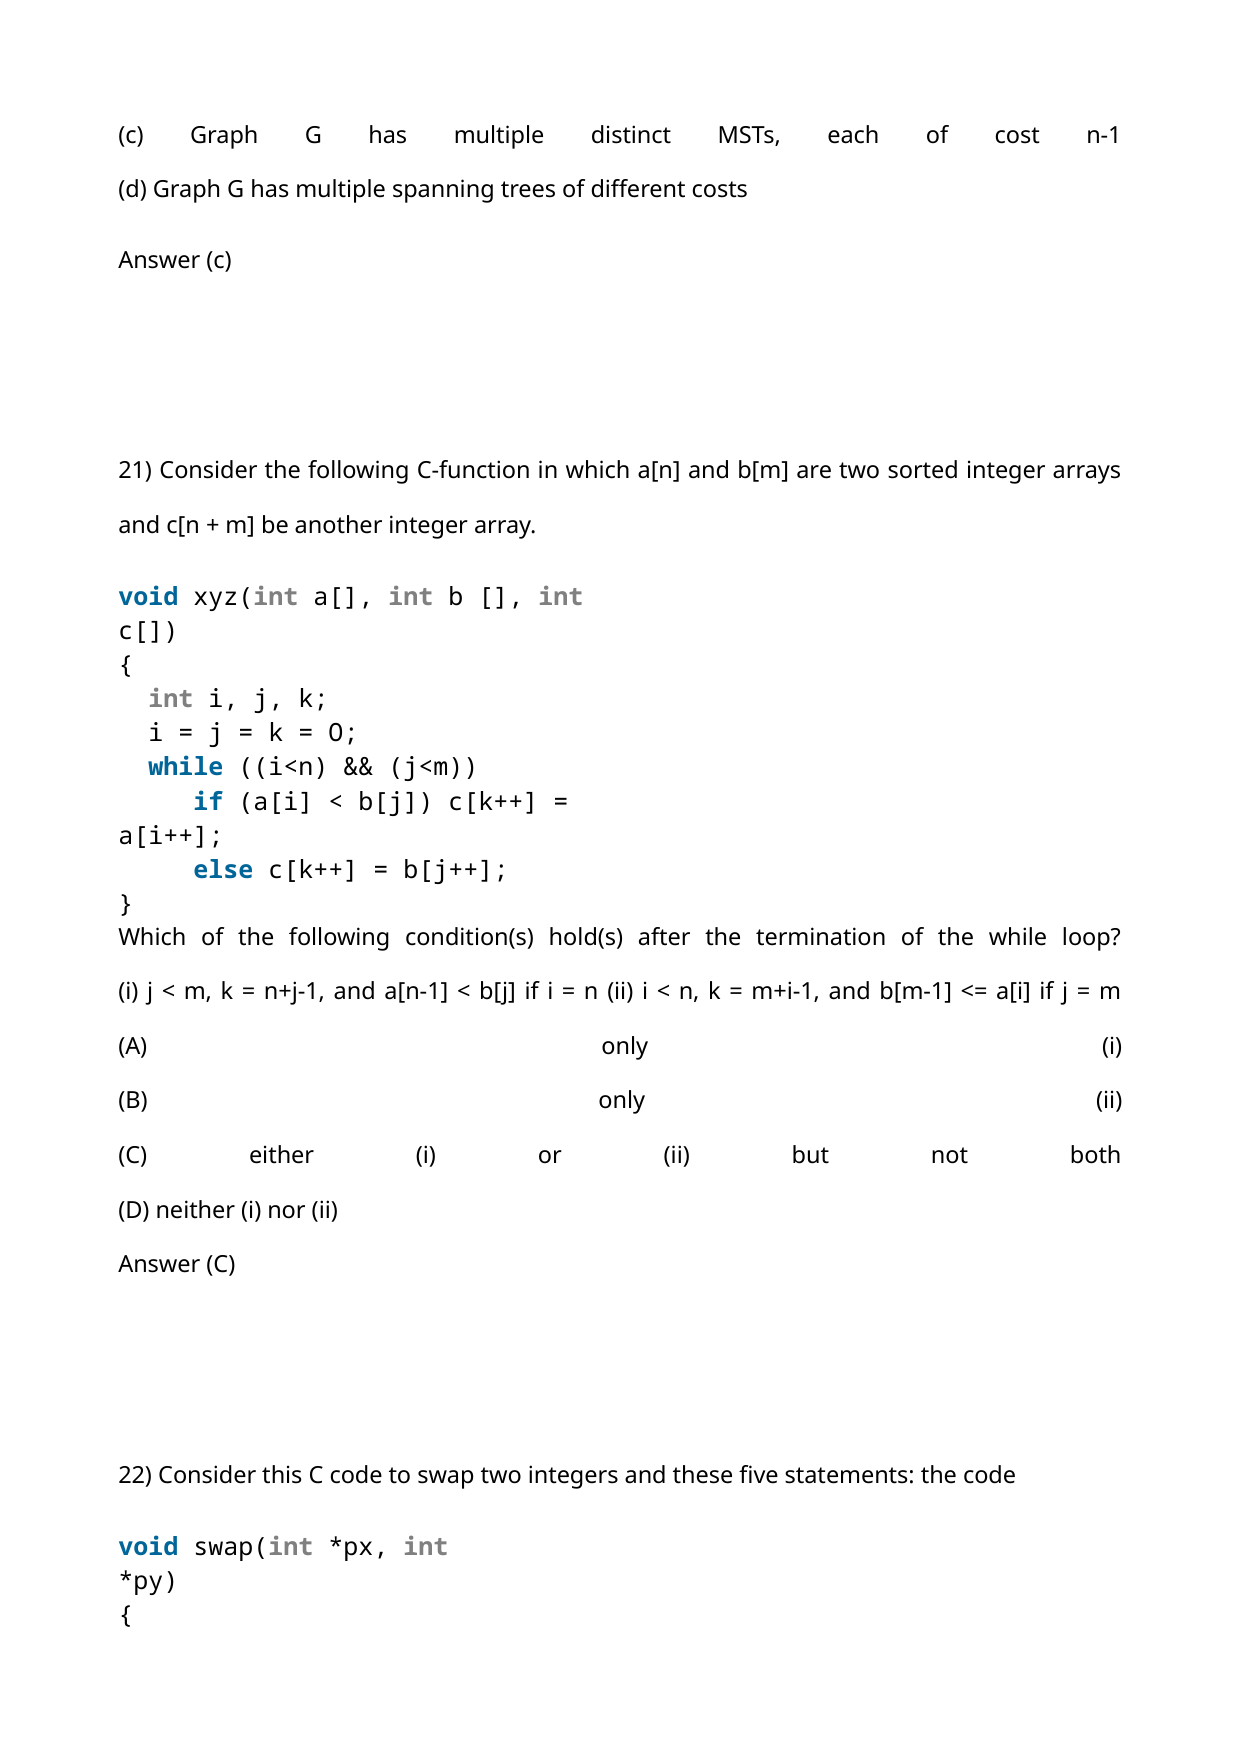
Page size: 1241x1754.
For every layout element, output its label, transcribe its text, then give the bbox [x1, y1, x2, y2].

text Which of the following condition(s) hold(s) after the termination of the while loop? (i) j < m, k = n+j-1, and a[n-1] < b[j] if i = n (ii) i < n, k = m+i-1, and b[m-1] <= a[i] if j = m (A) only (i) (B) only (ii) (C) either (i) or (ii) but not both (D) neither (i) nor (ii) [118, 920, 1122, 1225]
text Answer (c) [118, 243, 1122, 275]
text 22) Consider this C code to swap two integers and these five statements: the code [118, 1458, 1122, 1490]
text Answer (C) [118, 1247, 1122, 1279]
text (c) Graph G has multiple distinct MSTs, each of cost n-1 (d) Graph G has multiple spanning trees of different costs [118, 118, 1122, 205]
text 21) Consider the following C-function in which a[n] and b[m] are two sorted integer arrays and c[n + m] be another integer array. [118, 453, 1122, 540]
table_header void swap(int *px, int *py) { [118, 1528, 472, 1631]
table_header void xyz(int a[], int b [], int c[]) { int i, j, k; i = j = k = O; while ((i<n) && (j<m)) if (a[i] < b[j]) c[k++] = a[i++]; else c[k++] = b[j++]; } [118, 578, 587, 920]
